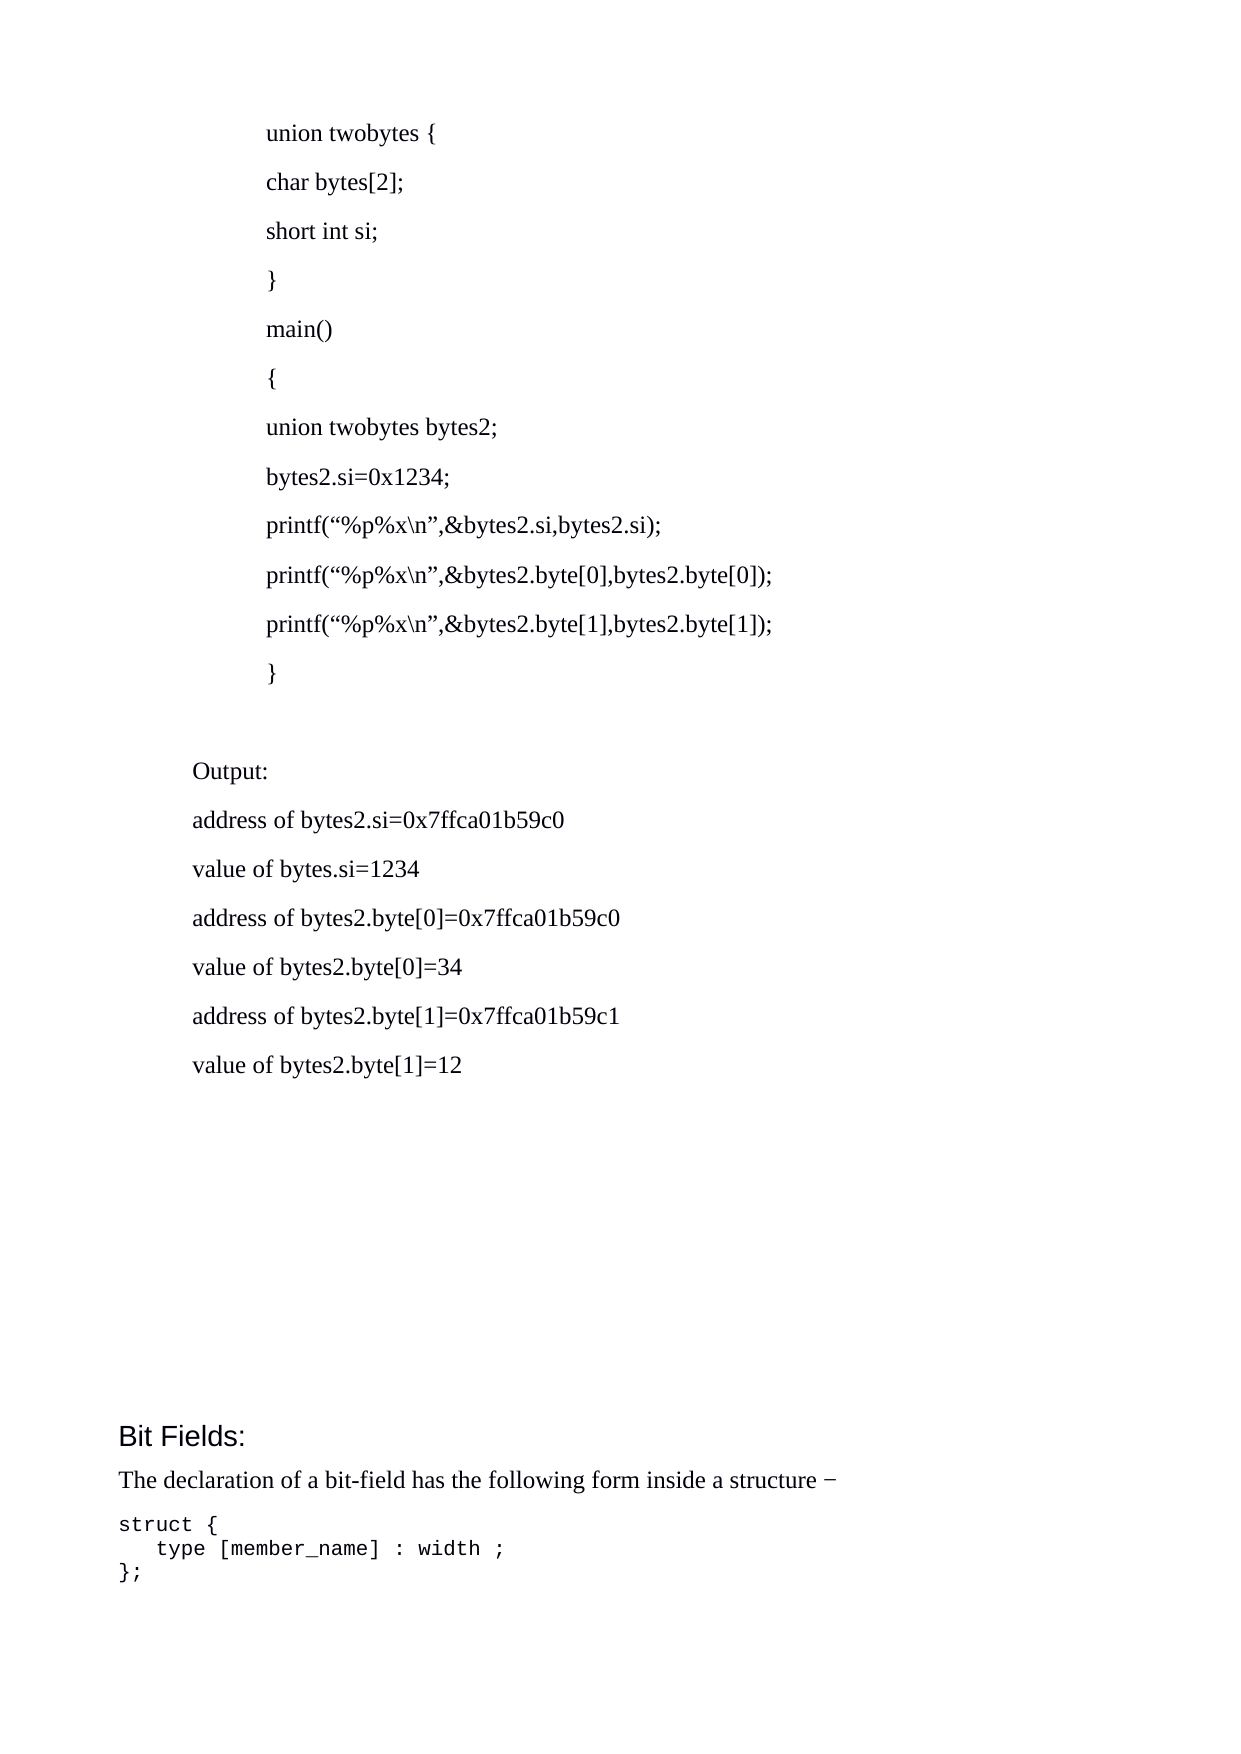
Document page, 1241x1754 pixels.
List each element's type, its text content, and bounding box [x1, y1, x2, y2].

text The declaration of a bit-field has the following form inside a structure − [118, 1465, 1122, 1494]
text printf(“%p%x\n”,&bytes2.byte[1],bytes2.byte[1]); [118, 609, 1122, 637]
text type [member_name] : width ; [118, 1538, 1122, 1561]
text address of bytes2.byte[0]=0x7ffca01b59c0 [118, 903, 1122, 932]
text value of bytes2.byte[1]=12 [118, 1050, 1122, 1079]
text { [118, 363, 1122, 392]
text value of bytes.si=1234 [118, 854, 1122, 883]
text } [118, 265, 1122, 294]
text bytes2.si=0x1234; [118, 462, 1122, 490]
text union twobytes { [118, 118, 1122, 147]
text main() [118, 314, 1122, 343]
text printf(“%p%x\n”,&bytes2.si,bytes2.si); [118, 511, 1122, 539]
text address of bytes2.si=0x7ffca01b59c0 [118, 805, 1122, 834]
text value of bytes2.byte[0]=34 [118, 952, 1122, 981]
text short int si; [118, 216, 1122, 245]
text printf(“%p%x\n”,&bytes2.byte[0],bytes2.byte[0]); [118, 560, 1122, 588]
subtitle Bit Fields: [118, 1419, 1122, 1453]
text struct { [118, 1514, 1122, 1538]
text union twobytes bytes2; [118, 412, 1122, 441]
text }; [118, 1561, 1122, 1585]
text char bytes[2]; [118, 167, 1122, 196]
text address of bytes2.byte[1]=0x7ffca01b59c1 [118, 1001, 1122, 1030]
text } [118, 658, 1122, 687]
text Output: [118, 756, 1122, 785]
